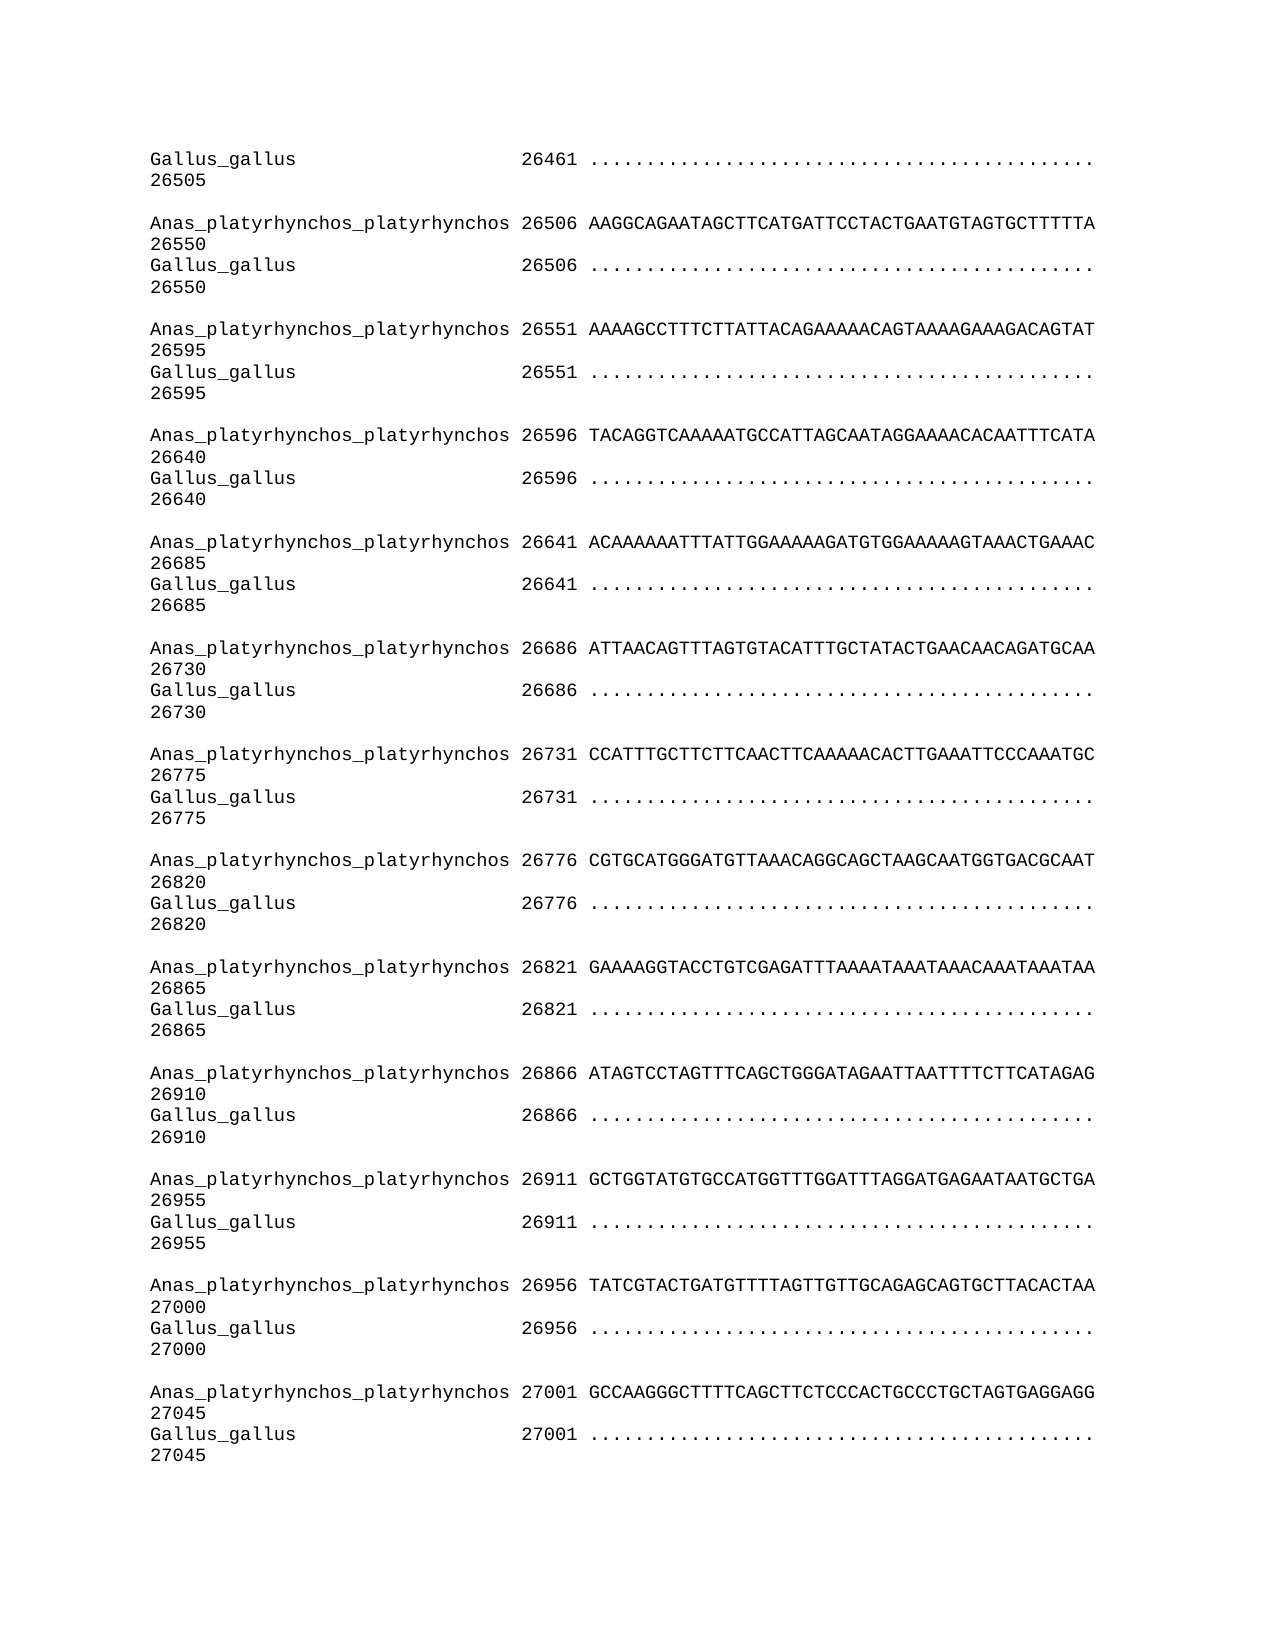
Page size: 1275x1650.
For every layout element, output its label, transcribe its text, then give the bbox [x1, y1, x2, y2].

text Anas_platyrhynchos_platyrhynchos 27001 GCCAAGGGCTTTTCAGCTTCTCCCACTGCCCTGCTAGTGAGGAGG 27045 [150, 1382, 1125, 1425]
text Anas_platyrhynchos_platyrhynchos 26641 ACAAAAAATTTATTGGAAAAAGATGTGGAAAAAGTAAACTGAAAC 26685 [150, 532, 1125, 575]
text Anas_platyrhynchos_platyrhynchos 26686 ATTAACAGTTTAGTGTACATTTGCTATACTGAACAACAGATGCAA 26730 [150, 639, 1125, 681]
text Gallus_gallus 26866 ............................................. 26910 [150, 1106, 1125, 1149]
text Gallus_gallus 26506 ............................................. 26550 [150, 256, 1125, 299]
text Anas_platyrhynchos_platyrhynchos 26731 CCATTTGCTTCTTCAACTTCAAAAACACTTGAAATTCCCAAATGC 26775 [150, 745, 1125, 787]
text Gallus_gallus 26461 ............................................. 26505 [150, 150, 1125, 192]
text Gallus_gallus 26551 ............................................. 26595 [150, 362, 1125, 405]
text Gallus_gallus 26686 ............................................. 26730 [150, 681, 1125, 724]
text Anas_platyrhynchos_platyrhynchos 26866 ATAGTCCTAGTTTCAGCTGGGATAGAATTAATTTTCTTCATAGAG 26910 [150, 1064, 1125, 1106]
text Anas_platyrhynchos_platyrhynchos 26956 TATCGTACTGATGTTTTAGTTGTTGCAGAGCAGTGCTTACACTAA 27000 [150, 1276, 1125, 1319]
text Anas_platyrhynchos_platyrhynchos 26776 CGTGCATGGGATGTTAAACAGGCAGCTAAGCAATGGTGACGCAAT 26820 [150, 851, 1125, 894]
text Anas_platyrhynchos_platyrhynchos 26551 AAAAGCCTTTCTTATTACAGAAAAACAGTAAAAGAAAGACAGTAT 26595 [150, 320, 1125, 362]
text Gallus_gallus 26641 ............................................. 26685 [150, 575, 1125, 617]
text Gallus_gallus 26731 ............................................. 26775 [150, 787, 1125, 830]
text Gallus_gallus 26776 ............................................. 26820 [150, 894, 1125, 936]
text Gallus_gallus 26911 ............................................. 26955 [150, 1212, 1125, 1255]
text Gallus_gallus 26956 ............................................. 27000 [150, 1319, 1125, 1361]
text Gallus_gallus 26596 ............................................. 26640 [150, 469, 1125, 511]
text Anas_platyrhynchos_platyrhynchos 26821 GAAAAGGTACCTGTCGAGATTTAAAATAAATAAACAAATAAATAA 26865 [150, 957, 1125, 1000]
text Anas_platyrhynchos_platyrhynchos 26596 TACAGGTCAAAAATGCCATTAGCAATAGGAAAACACAATTTCATA 26640 [150, 426, 1125, 469]
text Gallus_gallus 27001 ............................................. 27045 [150, 1425, 1125, 1467]
text Gallus_gallus 26821 ............................................. 26865 [150, 1000, 1125, 1042]
text Anas_platyrhynchos_platyrhynchos 26911 GCTGGTATGTGCCATGGTTTGGATTTAGGATGAGAATAATGCTGA 26955 [150, 1170, 1125, 1212]
text Anas_platyrhynchos_platyrhynchos 26506 AAGGCAGAATAGCTTCATGATTCCTACTGAATGTAGTGCTTTTTA 26550 [150, 214, 1125, 256]
